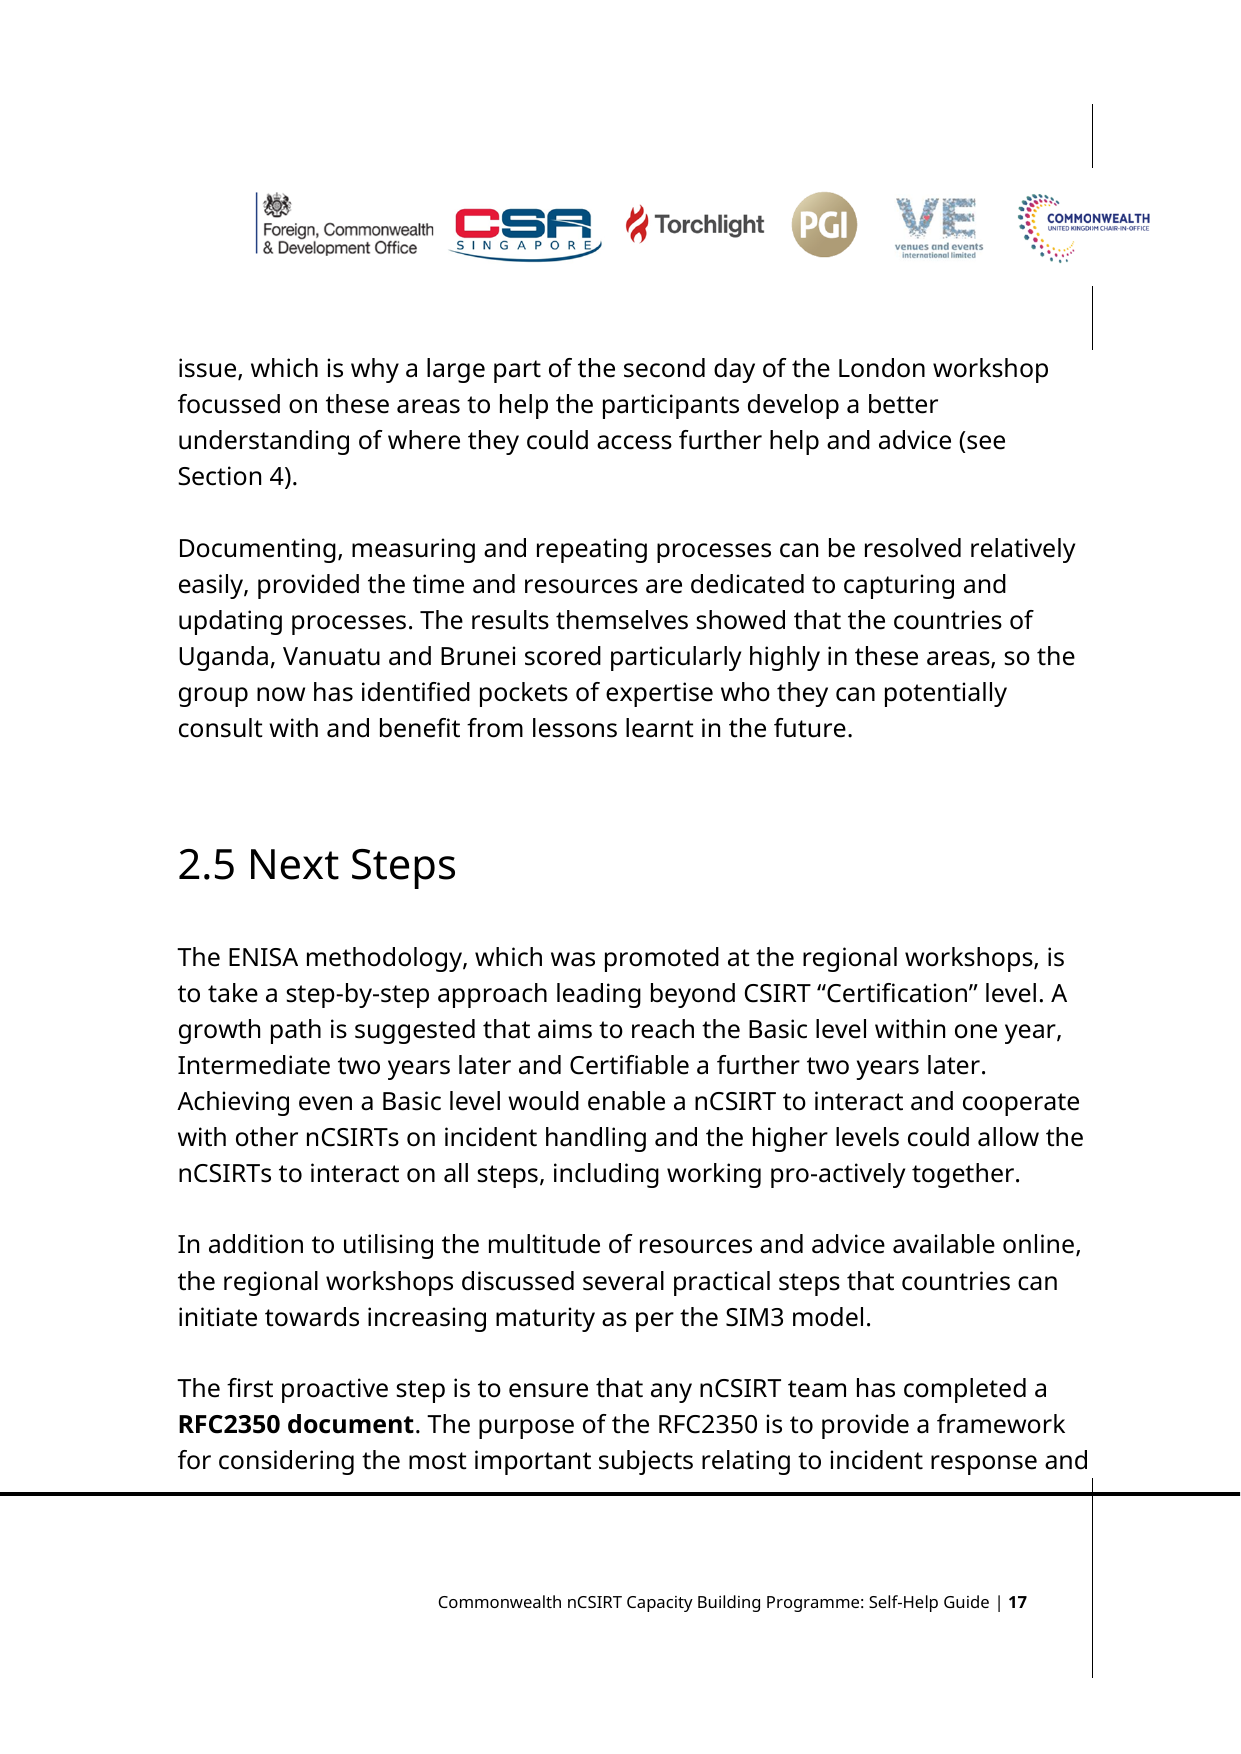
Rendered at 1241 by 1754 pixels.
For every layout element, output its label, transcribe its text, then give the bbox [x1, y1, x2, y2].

text The ENISA methodology, which was promoted at the regional workshops, is to take a step-by-step approach leading beyond CSIRT “Certification” level. A growth path is suggested that aims to reach the Basic level within one year, Intermediate two years later and Certifiable a further two years later. Achieving even a Basic level would enable a nCSIRT to interact and cooperate with other nCSIRTs on incident handling and the higher levels could allow the nCSIRTs to interact on all steps, including working pro-actively together. [177, 939, 1092, 1189]
subtitle 2.5 Next Steps [177, 835, 1092, 892]
text In addition to utilising the multitude of resources and advice available online, the regional workshops discussed several practical steps that countries can initiate towards increasing maturity as per the SIM3 model. [177, 1227, 1092, 1333]
text Documenting, measuring and repeating processes can be resolved relatively easily, provided the time and resources are dedicated to capturing and updating processes. The results themselves showed that the countries of Uganda, Vanuatu and Brunei scored particularly highly in these areas, so the group now has identified pockets of expertise who they can potentially consult with and benefit from lessons learnt in the future. [177, 531, 1092, 745]
text The first proactive step is to ensure that any nCSIRT team has completed a RFC2350 document. The purpose of the RFC2350 is to provide a framework for considering the most important subjects relating to incident response and [177, 1371, 1092, 1477]
text issue, which is why a large part of the second day of the London workshop focussed on these areas to help the participants develop a better understanding of where they could access further help and advice (see Section 4). [177, 351, 1092, 493]
